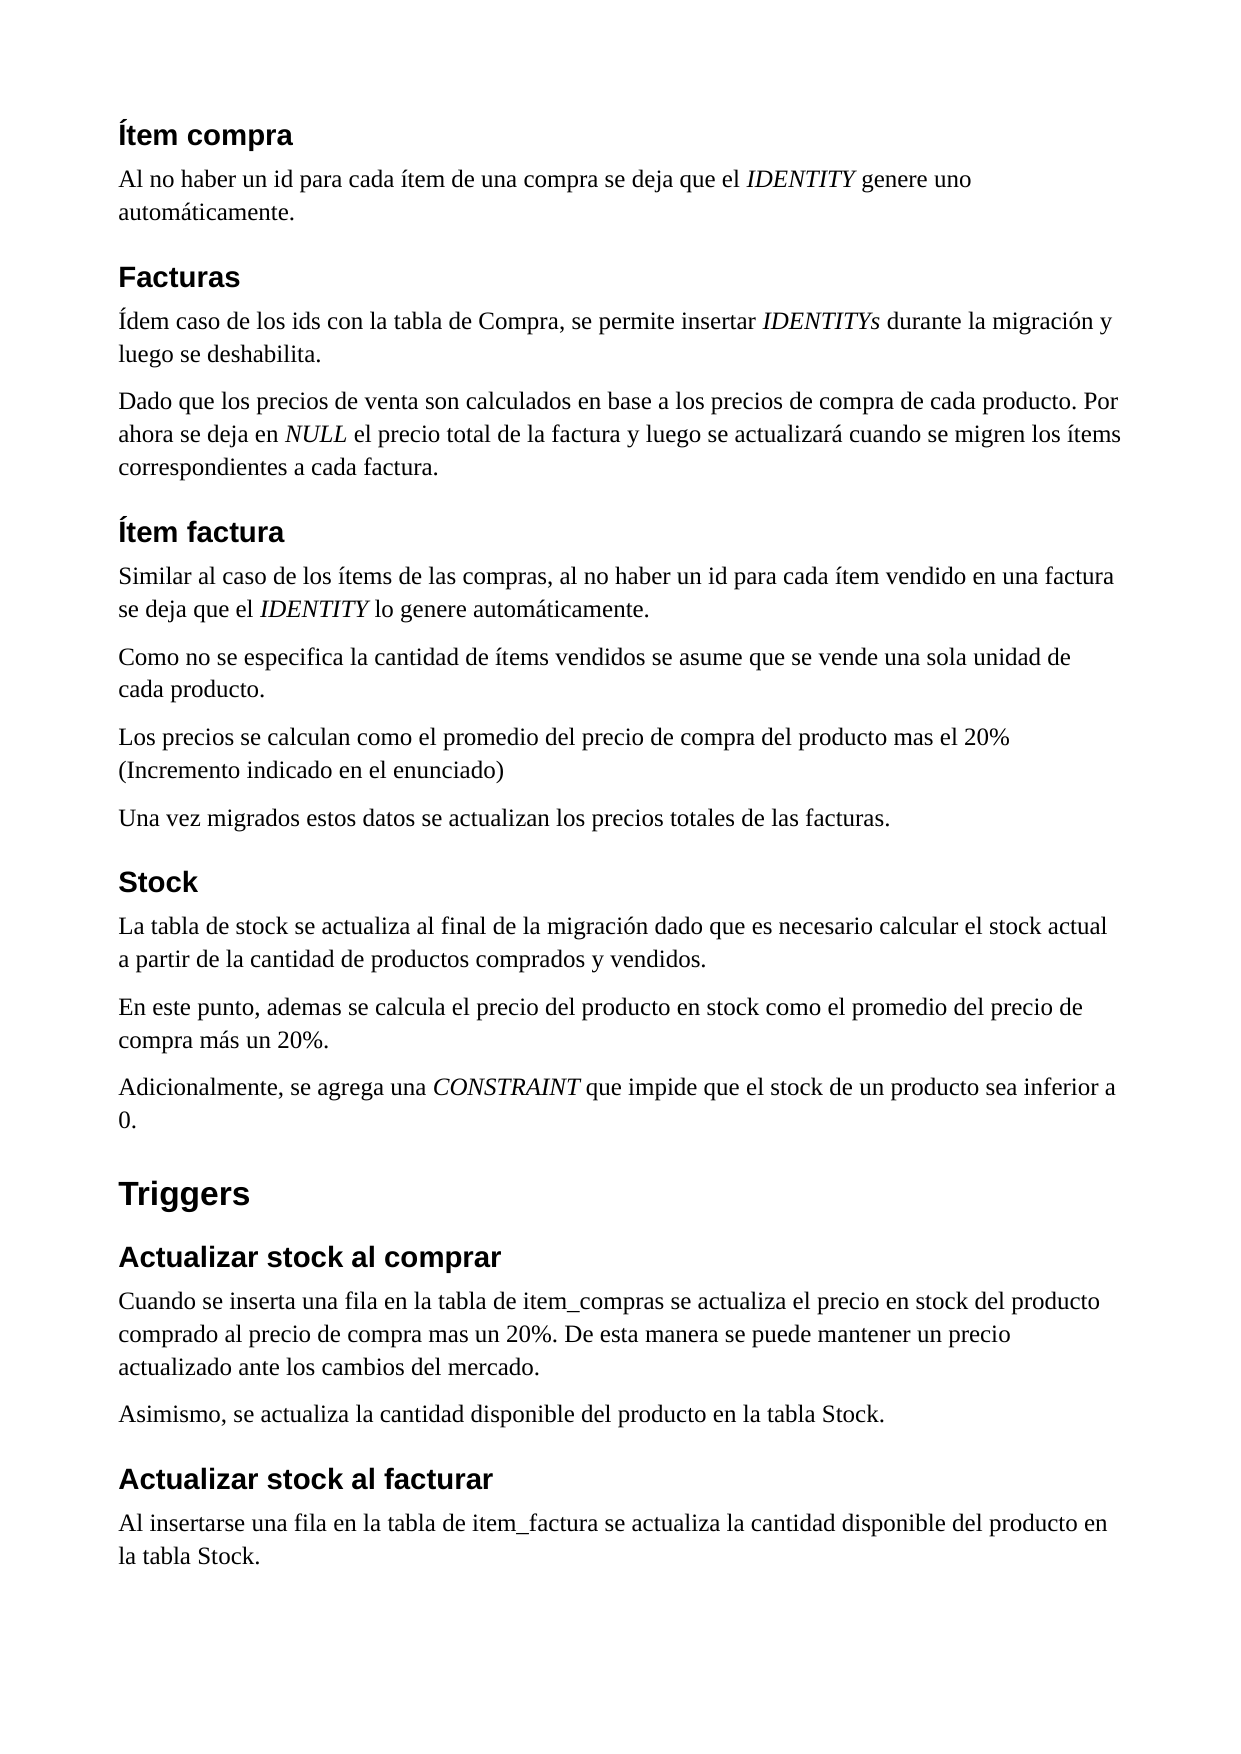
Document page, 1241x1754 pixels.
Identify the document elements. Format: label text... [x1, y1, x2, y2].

subtitle Actualizar stock al comprar [118, 1240, 1122, 1273]
subtitle Facturas [118, 259, 1122, 293]
text Ídem caso de los ids con la tabla de Compra, se permite insertar IDENTITYs durante la migración y luego se deshabilita. [118, 306, 1122, 368]
text Cuando se inserta una fila en la tabla de item_compras se actualiza el precio en stock del producto comprado al precio de compra mas un 20%. De esta manera se puede mantener un precio actualizado ante los cambios del mercado. [118, 1286, 1122, 1381]
text Al no haber un id para cada ítem de una compra se deja que el IDENTITY genere uno automáticamente. [118, 164, 1122, 226]
subtitle Triggers [118, 1174, 1122, 1213]
text Al insertarse una fila en la tabla de item_factura se actualiza la cantidad disponible del producto en la tabla Stock. [118, 1508, 1122, 1570]
subtitle Ítem compra [118, 118, 1122, 152]
text Dado que los precios de venta son calculados en base a los precios de compra de cada producto. Por ahora se deja en NULL el precio total de la factura y luego se actualizará cuando se migren los ítems correspondientes a cada factura. [118, 386, 1122, 481]
text En este punto, ademas se calcula el precio del producto en stock como el promedio del precio de compra más un 20%. [118, 992, 1122, 1054]
subtitle Ítem factura [118, 515, 1122, 548]
text La tabla de stock se actualiza al final de la migración dado que es necesario calcular el stock actual a partir de la cantidad de productos comprados y vendidos. [118, 911, 1122, 973]
text Como no se especifica la cantidad de ítems vendidos se asume que se vende una sola unidad de cada producto. [118, 642, 1122, 703]
text Asimismo, se actualiza la cantidad disponible del producto en la tabla Stock. [118, 1399, 1122, 1428]
text Similar al caso de los ítems de las compras, al no haber un id para cada ítem vendido en una factura se deja que el IDENTITY lo genere automáticamente. [118, 561, 1122, 623]
text Los precios se calculan como el promedio del precio de compra del producto mas el 20% (Incremento indicado en el enunciado) [118, 722, 1122, 784]
subtitle Actualizar stock al facturar [118, 1462, 1122, 1496]
text Adicionalmente, se agrega una CONSTRAINT que impide que el stock de un producto sea inferior a 0. [118, 1072, 1122, 1134]
text Una vez migrados estos datos se actualizan los precios totales de las facturas. [118, 803, 1122, 832]
subtitle Stock [118, 865, 1122, 899]
